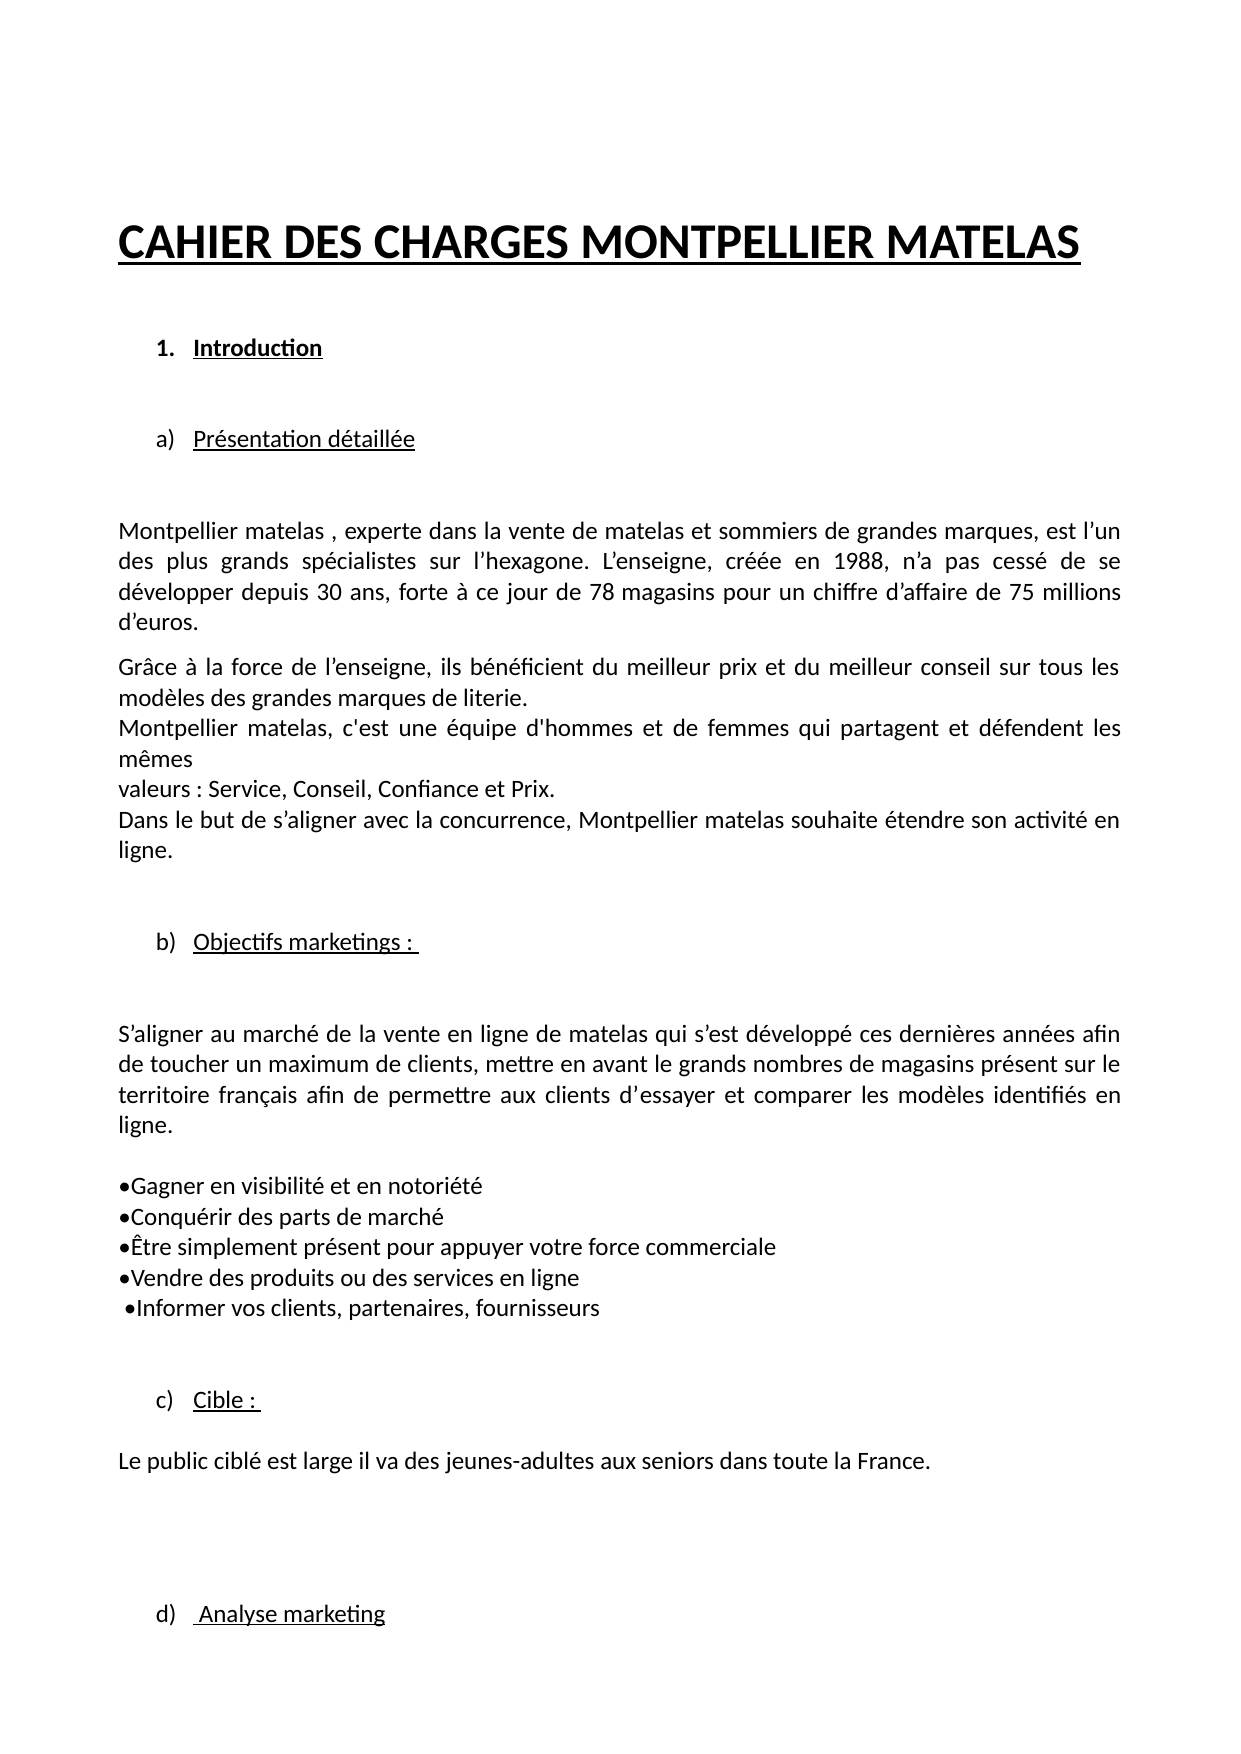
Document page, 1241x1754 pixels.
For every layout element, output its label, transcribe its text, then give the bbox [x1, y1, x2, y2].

text Montpellier matelas , experte dans la vente de matelas et sommiers de grandes marques, est l’un des plus grands spécialistes sur l’hexagone. L’enseigne, créée en 1988, n’a pas cessé de se développer depuis 30 ans, forte à ce jour de 78 magasins pour un chiffre d’affaire de 75 millions d’euros. [118, 515, 1122, 637]
text Grâce à la force de l’enseigne, ils bénéficient du meilleur prix et du meilleur conseil sur tous les modèles des grandes marques de literie. [118, 652, 1122, 713]
text S’aligner au marché de la vente en ligne de matelas qui s’est développé ces dernières années afin de toucher un maximum de clients, mettre en avant le grands nombres de magasins présent sur le territoire français afin de permettre aux clients d’essayer et comparer les modèles identifiés en ligne. [118, 1018, 1122, 1140]
list Cible : [156, 1384, 1122, 1414]
text •Vendre des produits ou des services en ligne [118, 1262, 1122, 1292]
list Analyse marketing [156, 1598, 1122, 1628]
text Montpellier matelas, c'est une équipe d'hommes et de femmes qui partagent et défendent les mêmes [118, 713, 1122, 774]
text valeurs : Service, Conseil, Confiance et Prix. [118, 774, 1122, 804]
text •Gagner en visibilité et en notoriété [118, 1170, 1122, 1201]
text CAHIER DES CHARGES MONTPELLIER MATELAS [118, 210, 1122, 271]
list Introduction [156, 332, 1122, 362]
list Objectifs marketings : [156, 926, 1122, 957]
list Présentation détaillée [156, 423, 1122, 454]
list Le public ciblé est large il va des jeunes-adultes aux seniors dans toute la France. [118, 1445, 1122, 1476]
text •Conquérir des parts de marché [118, 1201, 1122, 1231]
text Dans le but de s’aligner avec la concurrence, Montpellier matelas souhaite étendre son activité en ligne. [118, 804, 1122, 865]
text •Être simplement présent pour appuyer votre force commerciale [118, 1231, 1122, 1262]
text •Informer vos clients, partenaires, fournisseurs [118, 1292, 1122, 1323]
